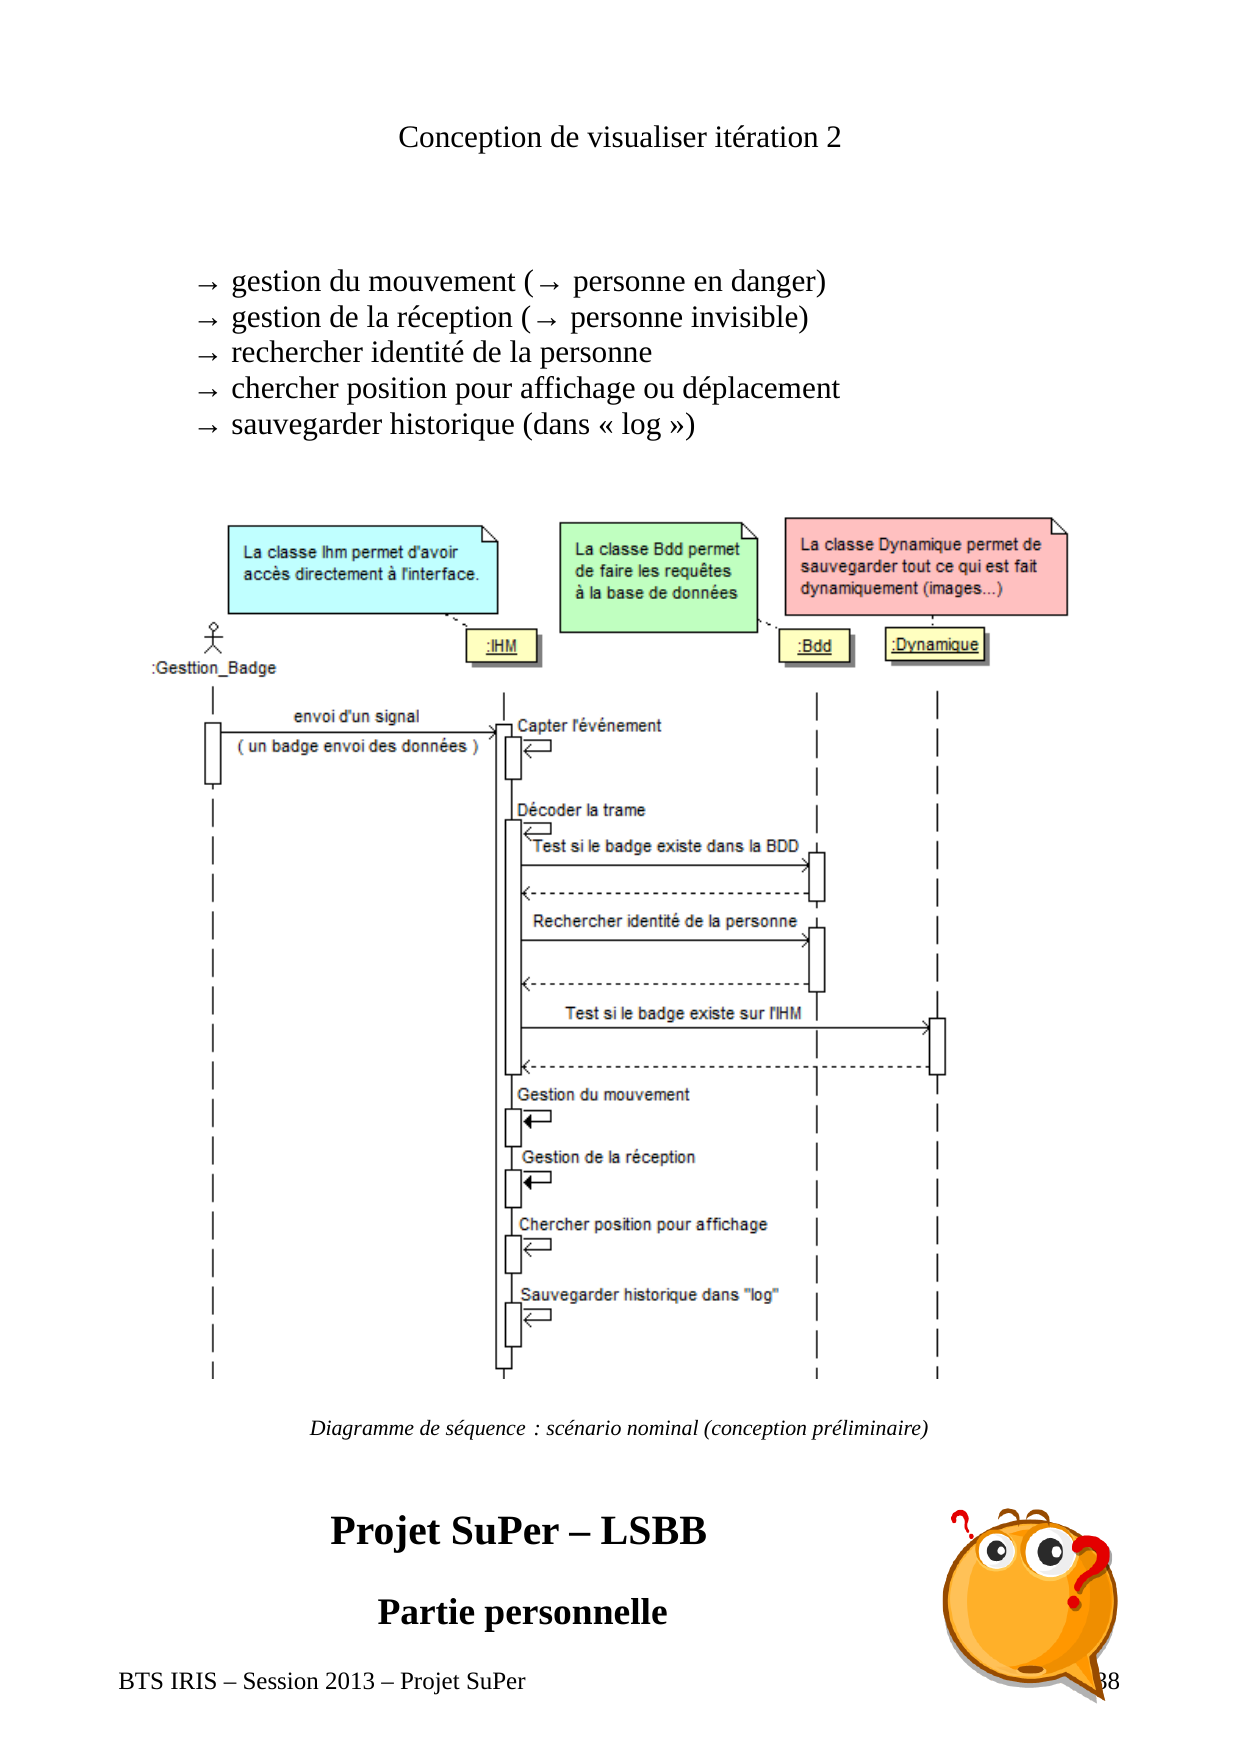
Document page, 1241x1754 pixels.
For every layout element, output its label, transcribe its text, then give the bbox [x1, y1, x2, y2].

text → chercher position pour affichage ou déplacement [118, 370, 1122, 406]
text Diagramme de séquence : scénario nominal (conception préliminaire) [118, 1415, 1122, 1440]
text → rechercher identité de la personne [118, 334, 1122, 370]
text → gestion du mouvement (→ personne en danger) [118, 262, 1122, 298]
picture [142, 513, 1098, 1379]
text Projet SuPer – LSBB [118, 1506, 927, 1553]
text → sauvegarder historique (dans « log ») [118, 406, 1122, 442]
text → gestion de la réception (→ personne invisible) [118, 298, 1122, 334]
text Partie personnelle [118, 1589, 927, 1633]
picture [927, 1506, 1123, 1704]
text Conception de visualiser itération 2 [118, 118, 1122, 154]
